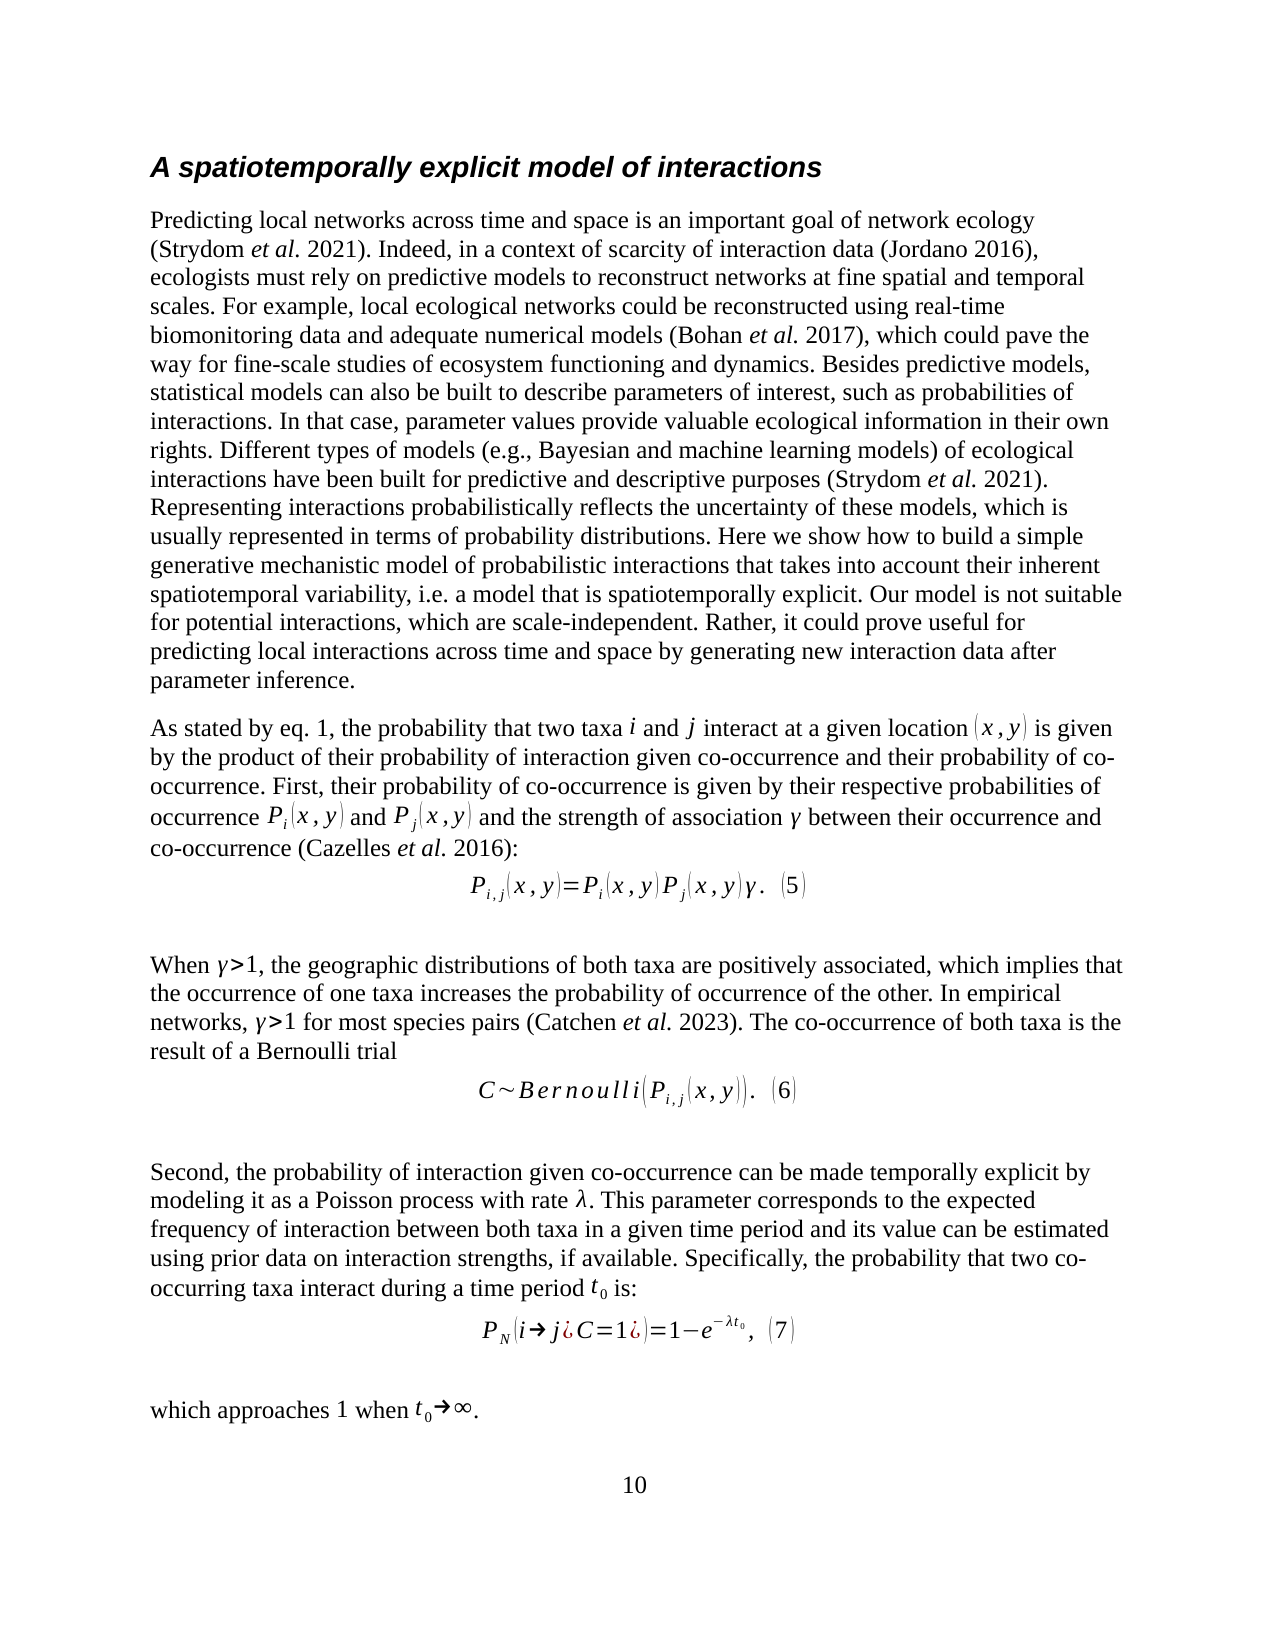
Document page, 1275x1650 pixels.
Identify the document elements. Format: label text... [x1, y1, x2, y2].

text When , the geographic distributions of both taxa are positively associated, which implies that the occurrence of one taxa increases the probability of occurrence of the other. In empirical networks, for most species pairs (Catchen et al. 2023). The co-occurrence of both taxa is the result of a Bernoulli trial [150, 950, 1125, 1065]
text Predicting local networks across time and space is an important goal of network ecology (Strydom et al. 2021). Indeed, in a context of scarcity of interaction data (Jordano 2016), ecologists must rely on predictive models to reconstruct networks at fine spatial and temporal scales. For example, local ecological networks could be reconstructed using real-time biomonitoring data and adequate numerical models (Bohan et al. 2017), which could pave the way for fine-scale studies of ecosystem functioning and dynamics. Besides predictive models, statistical models can also be built to describe parameters of interest, such as probabilities of interactions. In that case, parameter values provide valuable ecological information in their own rights. Different types of models (e.g., Bayesian and machine learning models) of ecological interactions have been built for predictive and descriptive purposes (Strydom et al. 2021). Representing interactions probabilistically reflects the uncertainty of these models, which is usually represented in terms of probability distributions. Here we show how to build a simple generative mechanistic model of probabilistic interactions that takes into account their inherent spatiotemporal variability, i.e. a model that is spatiotemporally explicit. Our model is not suitable for potential interactions, which are scale-independent. Rather, it could prove useful for predicting local interactions across time and space by generating new interaction data after parameter inference. [150, 205, 1125, 694]
text As stated by eq. 1, the probability that two taxa and interact at a given location is given by the product of their probability of interaction given co-occurrence and their probability of co-occurrence. First, their probability of co-occurrence is given by their respective probabilities of occurrence and and the strength of association between their occurrence and co-occurrence (Cazelles et al. 2016): [150, 712, 1125, 861]
text which approaches when . [150, 1394, 1125, 1425]
subtitle A spatiotemporally explicit model of interactions [150, 150, 1125, 183]
text Second, the probability of interaction given co-occurrence can be made temporally explicit by modeling it as a Poisson process with rate . This parameter corresponds to the expected frequency of interaction between both taxa in a given time period and its value can be estimated using prior data on interaction strengths, if available. Specifically, the probability that two co-occurring taxa interact during a time period is: [150, 1157, 1125, 1303]
